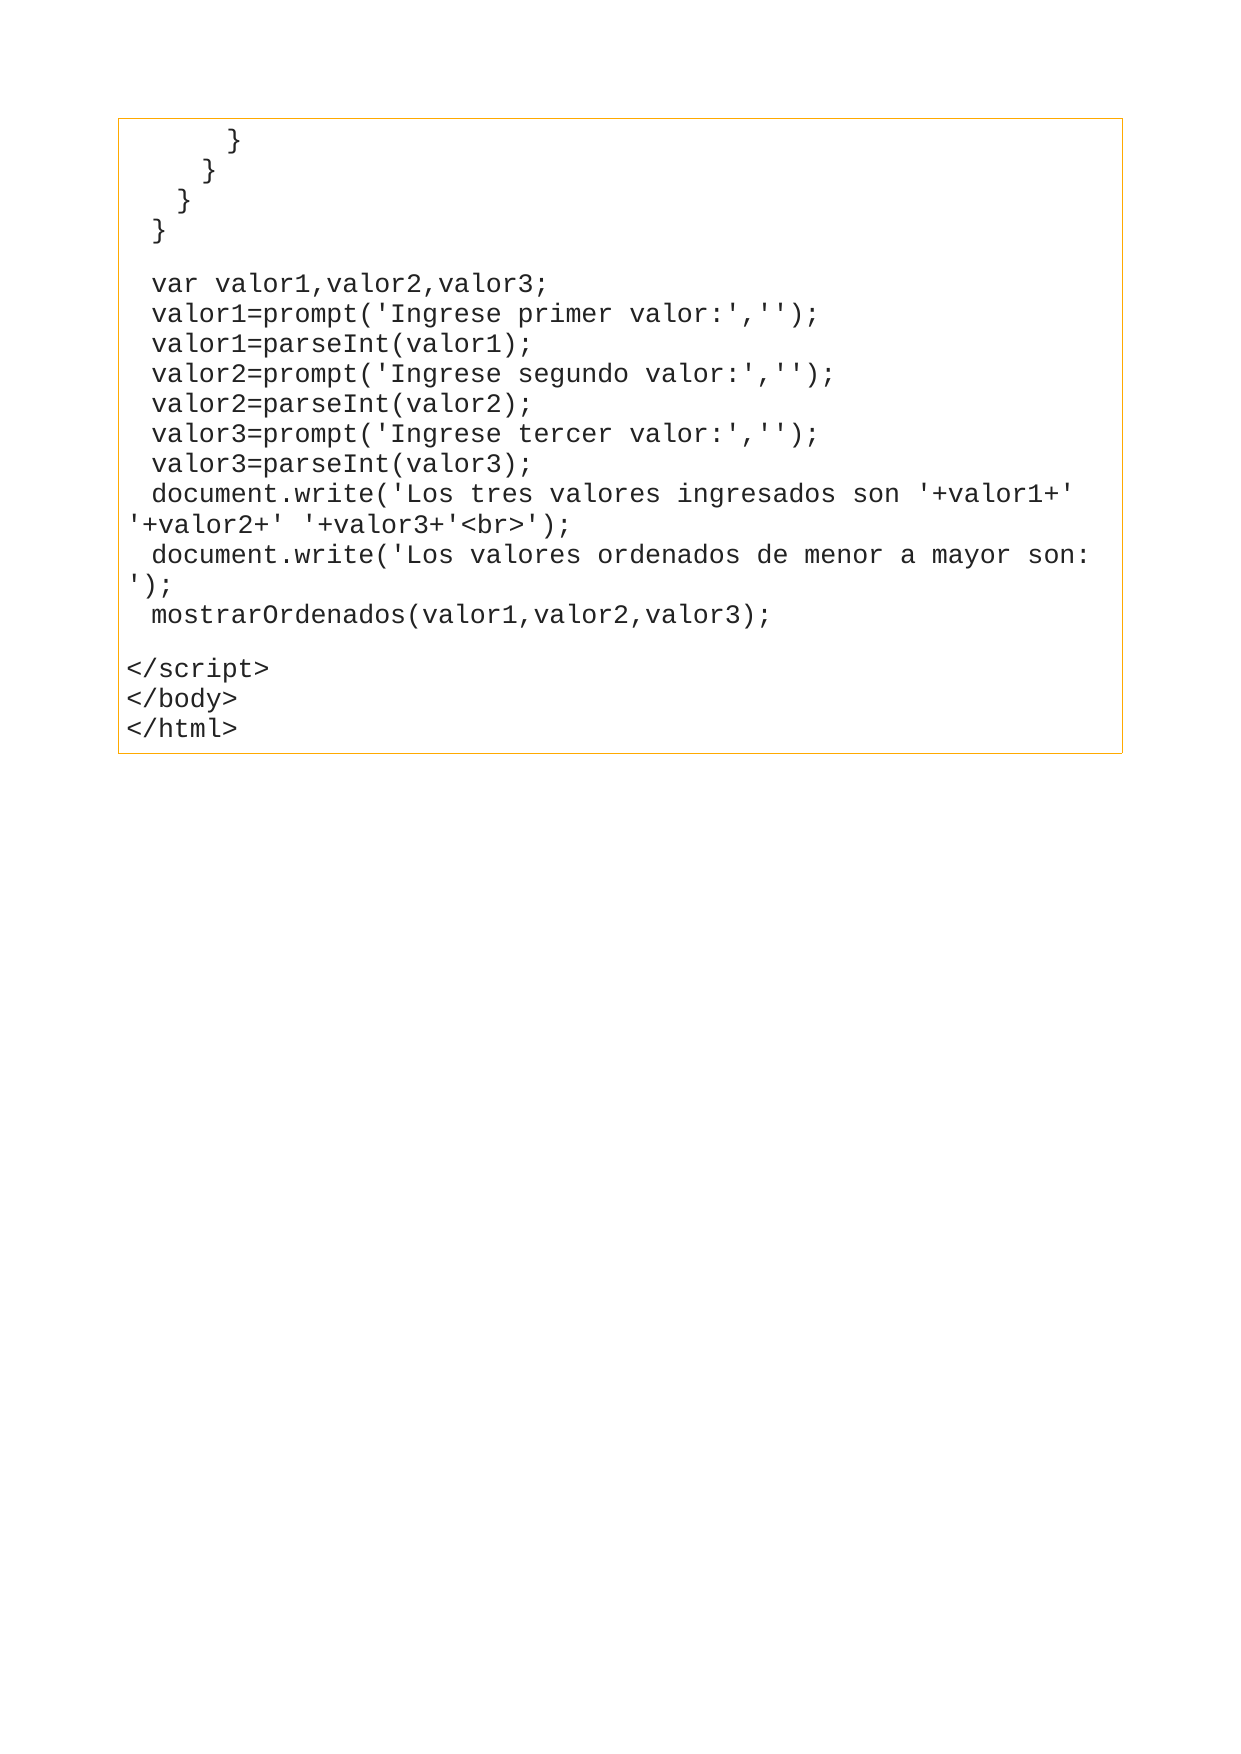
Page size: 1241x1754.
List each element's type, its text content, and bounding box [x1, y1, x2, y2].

text } [119, 178, 1122, 208]
text mostrarOrdenados(valor1,valor2,valor3); [119, 593, 1122, 631]
text var valor1,valor2,valor3; [119, 262, 1122, 292]
text valor2=prompt('Ingrese segundo valor:',''); [119, 352, 1122, 383]
text } [119, 148, 1122, 178]
text } [119, 119, 1122, 148]
text </script> [119, 647, 1122, 677]
text valor1=prompt('Ingrese primer valor:',''); [119, 292, 1122, 322]
text valor3=parseInt(valor3); [119, 443, 1122, 473]
text </html> [119, 707, 1122, 753]
text valor1=parseInt(valor1); [119, 322, 1122, 352]
text </body> [119, 677, 1122, 707]
text document.write('Los valores ordenados de menor a mayor son: '); [119, 533, 1122, 593]
text document.write('Los tres valores ingresados son '+valor1+' '+valor2+' '+valor3+'<br>'); [119, 473, 1122, 533]
text valor3=prompt('Ingrese tercer valor:',''); [119, 413, 1122, 443]
text valor2=parseInt(valor2); [119, 383, 1122, 413]
text } [119, 208, 1122, 246]
